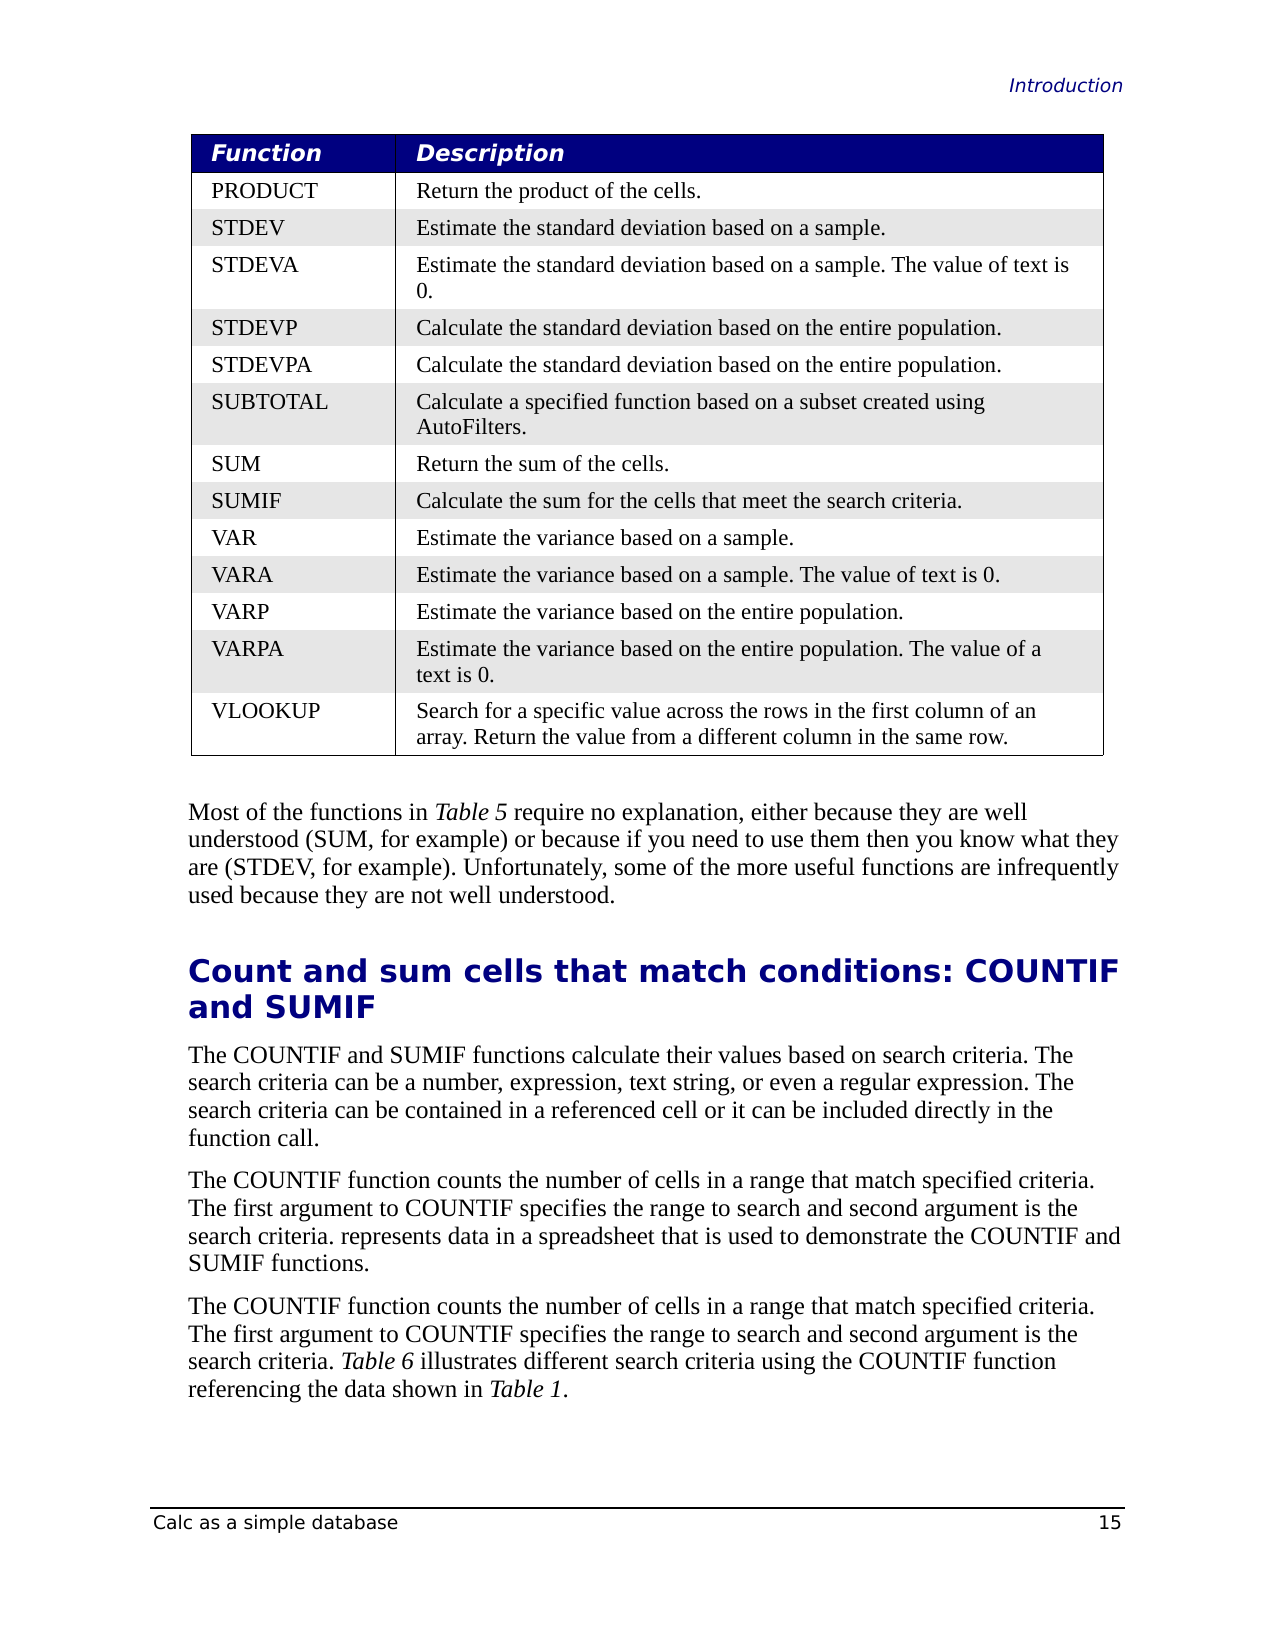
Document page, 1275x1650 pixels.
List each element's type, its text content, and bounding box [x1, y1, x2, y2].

text The COUNTIF and SUMIF functions calculate their values based on search criteria. The search criteria can be a number, expression, text string, or even a regular expression. The search criteria can be contained in a referenced cell or it can be included directly in the function call. [188, 1041, 1125, 1152]
table_cell VARA [192, 556, 395, 593]
text Most of the functions in Table 5 require no explanation, either because they are well understood (SUM, for example) or because if you need to use them then you know what they are (STDEV, for example). Unfortunately, some of the more useful functions are infrequently used because they are not well understood. [188, 798, 1125, 909]
text The COUNTIF function counts the number of cells in a range that match specified criteria. The first argument to COUNTIF specifies the range to search and second argument is the search criteria. represents data in a spreadsheet that is used to demonstrate the COUNTIF and SUMIF functions. [188, 1166, 1125, 1277]
table_cell SUBTOTAL [192, 383, 395, 445]
table_cell STDEVPA [192, 346, 395, 383]
table_cell Estimate the variance based on the entire population. The value of a text is 0. [396, 630, 1103, 693]
table_cell VARP [192, 593, 395, 630]
table_cell Return the product of the cells. [396, 173, 1103, 209]
table_cell Search for a specific value across the rows in the first column of an array. Return the value from a different column in the same row. [396, 693, 1103, 755]
table_cell VARPA [192, 630, 395, 693]
table_cell SUM [192, 445, 395, 482]
table_cell SUMIF [192, 482, 395, 519]
table_cell Estimate the variance based on a sample. [396, 519, 1103, 556]
table_cell VLOOKUP [192, 693, 395, 755]
table_cell Estimate the standard deviation based on a sample. The value of text is 0. [396, 246, 1103, 309]
table_cell PRODUCT [192, 173, 395, 209]
subtitle Count and sum cells that match conditions: COUNTIF and SUMIF [188, 953, 1125, 1026]
table_cell Return the sum of the cells. [396, 445, 1103, 482]
table_header Function [192, 135, 395, 172]
table_cell Calculate the standard deviation based on the entire population. [396, 346, 1103, 383]
text The COUNTIF function counts the number of cells in a range that match specified criteria. The first argument to COUNTIF specifies the range to search and second argument is the search criteria. Table 6 illustrates different search criteria using the COUNTIF function referencing the data shown in Table 1. [188, 1292, 1125, 1403]
table_cell STDEVA [192, 246, 395, 309]
table_cell Calculate the standard deviation based on the entire population. [396, 309, 1103, 346]
table_cell Estimate the variance based on the entire population. [396, 593, 1103, 630]
table_cell Calculate a specified function based on a subset created using AutoFilters. [396, 383, 1103, 445]
table_cell Calculate the sum for the cells that meet the search criteria. [396, 482, 1103, 519]
table_cell STDEVP [192, 309, 395, 346]
table_cell STDEV [192, 209, 395, 246]
table_cell VAR [192, 519, 395, 556]
table_cell Estimate the standard deviation based on a sample. [396, 209, 1103, 246]
table_cell Estimate the variance based on a sample. The value of text is 0. [396, 556, 1103, 593]
table_header Description [396, 135, 1103, 172]
